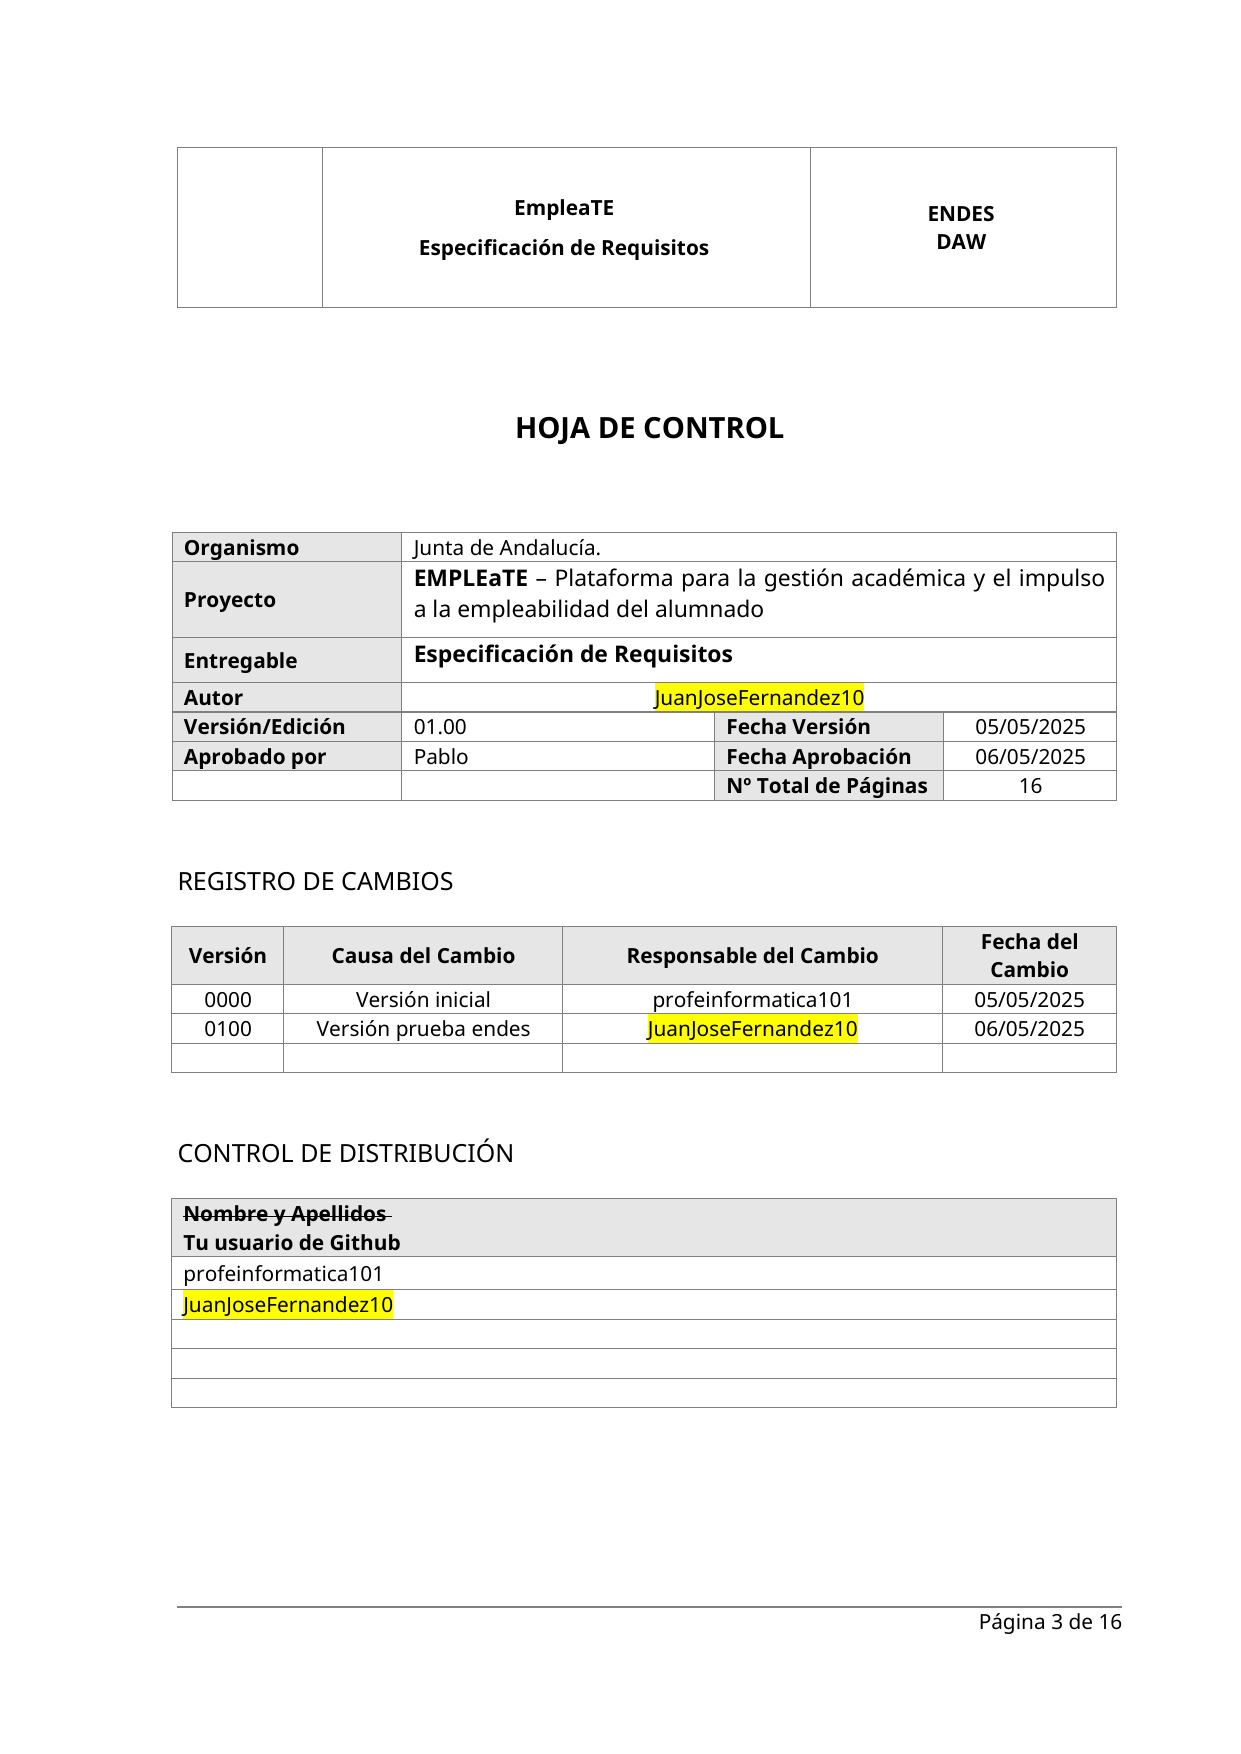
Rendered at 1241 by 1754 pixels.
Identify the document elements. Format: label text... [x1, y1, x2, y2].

table_cell Versión prueba endes [284, 1014, 562, 1043]
table_cell [563, 1044, 942, 1072]
table_cell [172, 1044, 283, 1072]
table_cell profeinformatica101 [172, 1257, 1116, 1289]
table_header Versión [172, 927, 283, 984]
table_cell Aprobado por [173, 742, 401, 770]
table_cell Versión inicial [284, 985, 562, 1013]
table_cell 0100 [172, 1014, 283, 1043]
table_cell 06/05/2025 [944, 742, 1116, 770]
table_cell Entregable [173, 638, 401, 682]
table_header Responsable del Cambio [563, 927, 942, 984]
table_cell [172, 1320, 1116, 1348]
table_cell [284, 1044, 562, 1072]
table_header Fecha del Cambio [943, 927, 1116, 984]
table_header Causa del Cambio [284, 927, 562, 984]
table_cell 05/05/2025 [943, 985, 1116, 1013]
table_cell 0000 [172, 985, 283, 1013]
table_cell [172, 1349, 1116, 1378]
table_cell Versión/Edición [173, 713, 401, 741]
table_cell EMPLEaTE – Plataforma para la gestión académica y el impulso a la empleabilidad del alumnado [402, 562, 1116, 637]
table_cell Proyecto [173, 562, 401, 637]
table_cell [172, 1379, 1116, 1407]
table_cell [402, 771, 714, 800]
table_cell 05/05/2025 [944, 713, 1116, 741]
table_cell 20 [944, 771, 1116, 800]
table_header Nombre y Apellidos Tu usuario de Github [172, 1199, 1116, 1256]
table_cell [943, 1044, 1116, 1072]
table_header Organismo [173, 533, 401, 561]
table_cell JuanJoseFernandez10 [563, 1014, 942, 1043]
table_cell JuanJoseFernandez10 [172, 1290, 1116, 1319]
table_cell [173, 771, 401, 800]
table_cell Fecha Versión [715, 713, 943, 741]
table_header Junta de Andalucía. [402, 533, 1116, 561]
text CONTROL DE DISTRIBUCIÓN [177, 1136, 1122, 1170]
table_cell Nº Total de Páginas [715, 771, 943, 800]
text REGISTRO DE CAMBIOS [177, 863, 1122, 897]
table_cell profeinformatica101 [563, 985, 942, 1013]
text HOJA DE CONTROL [177, 407, 1122, 447]
table_cell Fecha Aprobación [715, 742, 943, 770]
table_cell Especificación de Requisitos [402, 638, 1116, 682]
table_cell Autor [173, 683, 401, 711]
table_cell JuanJoseFernandez10 [402, 683, 1116, 711]
table_cell Pablo [402, 742, 714, 770]
table_cell 06/05/2025 [943, 1014, 1116, 1043]
table_cell 01.00 [402, 713, 714, 741]
